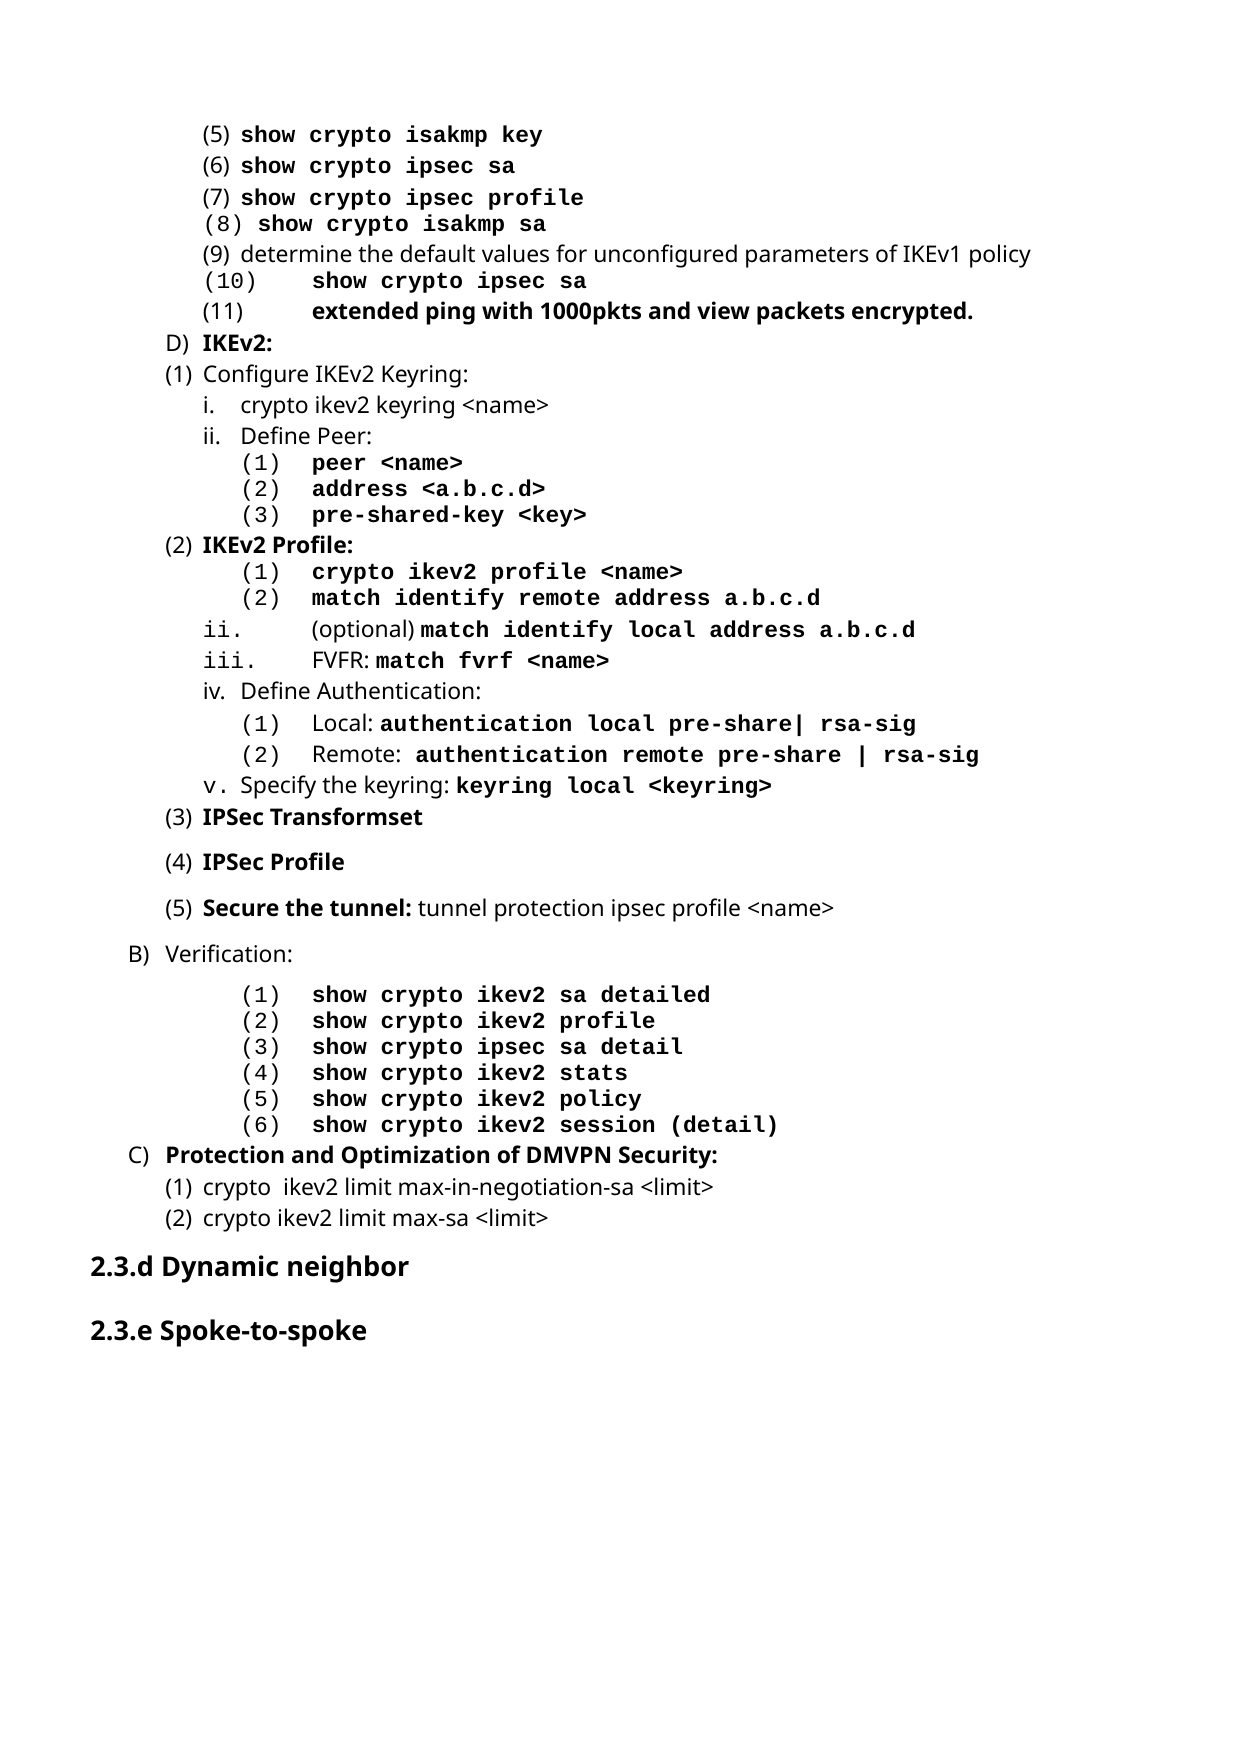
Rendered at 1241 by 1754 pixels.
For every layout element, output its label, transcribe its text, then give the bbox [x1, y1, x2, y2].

list crypto ikev2 limit max-sa <limit> [165, 1202, 1182, 1233]
list Secure the tunnel: tunnel protection ipsec profile <name> [165, 892, 1182, 923]
list crypto ikev2 keyring <name> [203, 389, 1182, 420]
list show crypto ikev2 profile [240, 1010, 1182, 1036]
list (optional) match identify local address a.b.c.d [203, 612, 1182, 644]
list pre-shared-key <key> [240, 503, 1182, 529]
list show crypto isakmp key [203, 118, 1182, 149]
list match identify remote address a.b.c.d [240, 587, 1182, 612]
list IPSec Transformset [165, 801, 1182, 832]
list Configure IKEv2 Keyring: [165, 358, 1182, 389]
list peer <name> [240, 452, 1182, 477]
list address <a.b.c.d> [240, 477, 1182, 503]
list show crypto isakmp sa [203, 212, 1182, 238]
list crypto ikev2 limit max-in-negotiation-sa <limit> [165, 1171, 1182, 1202]
list Local: authentication local pre-share| rsa-sig [240, 706, 1182, 738]
list show crypto ikev2 session (detail) [240, 1113, 1182, 1139]
list show crypto ipsec sa [203, 269, 1182, 295]
list IPSec Profile [165, 846, 1182, 878]
list Verification: [128, 938, 1182, 969]
list crypto ikev2 profile <name> [240, 561, 1182, 587]
list Define Authentication: [203, 675, 1182, 706]
list determine the default values for unconfigured parameters of IKEv1 policy [203, 238, 1182, 269]
list Remote: authentication remote pre-share | rsa-sig [240, 738, 1182, 769]
list show crypto ipsec sa [203, 149, 1182, 181]
list IKEv2 Profile: [165, 529, 1182, 561]
list show crypto ipsec profile [203, 181, 1182, 212]
list FVFR: match fvrf <name> [203, 644, 1182, 675]
list show crypto ikev2 policy [240, 1088, 1182, 1113]
list extended ping with 1000pkts and view packets encrypted. [203, 295, 1182, 327]
subtitle 2.3.e Spoke-to-spoke [90, 1312, 1182, 1349]
subtitle 2.3.d Dynamic neighbor [90, 1248, 1182, 1285]
list show crypto ipsec sa detail [240, 1036, 1182, 1062]
list show crypto ikev2 sa detailed [240, 984, 1182, 1010]
list Specify the keyring: keyring local <keyring> [203, 769, 1182, 801]
list Define Peer: [203, 420, 1182, 452]
list show crypto ikev2 stats [240, 1062, 1182, 1088]
list Protection and Optimization of DMVPN Security: [128, 1139, 1182, 1171]
list IKEv2: [165, 327, 1182, 358]
